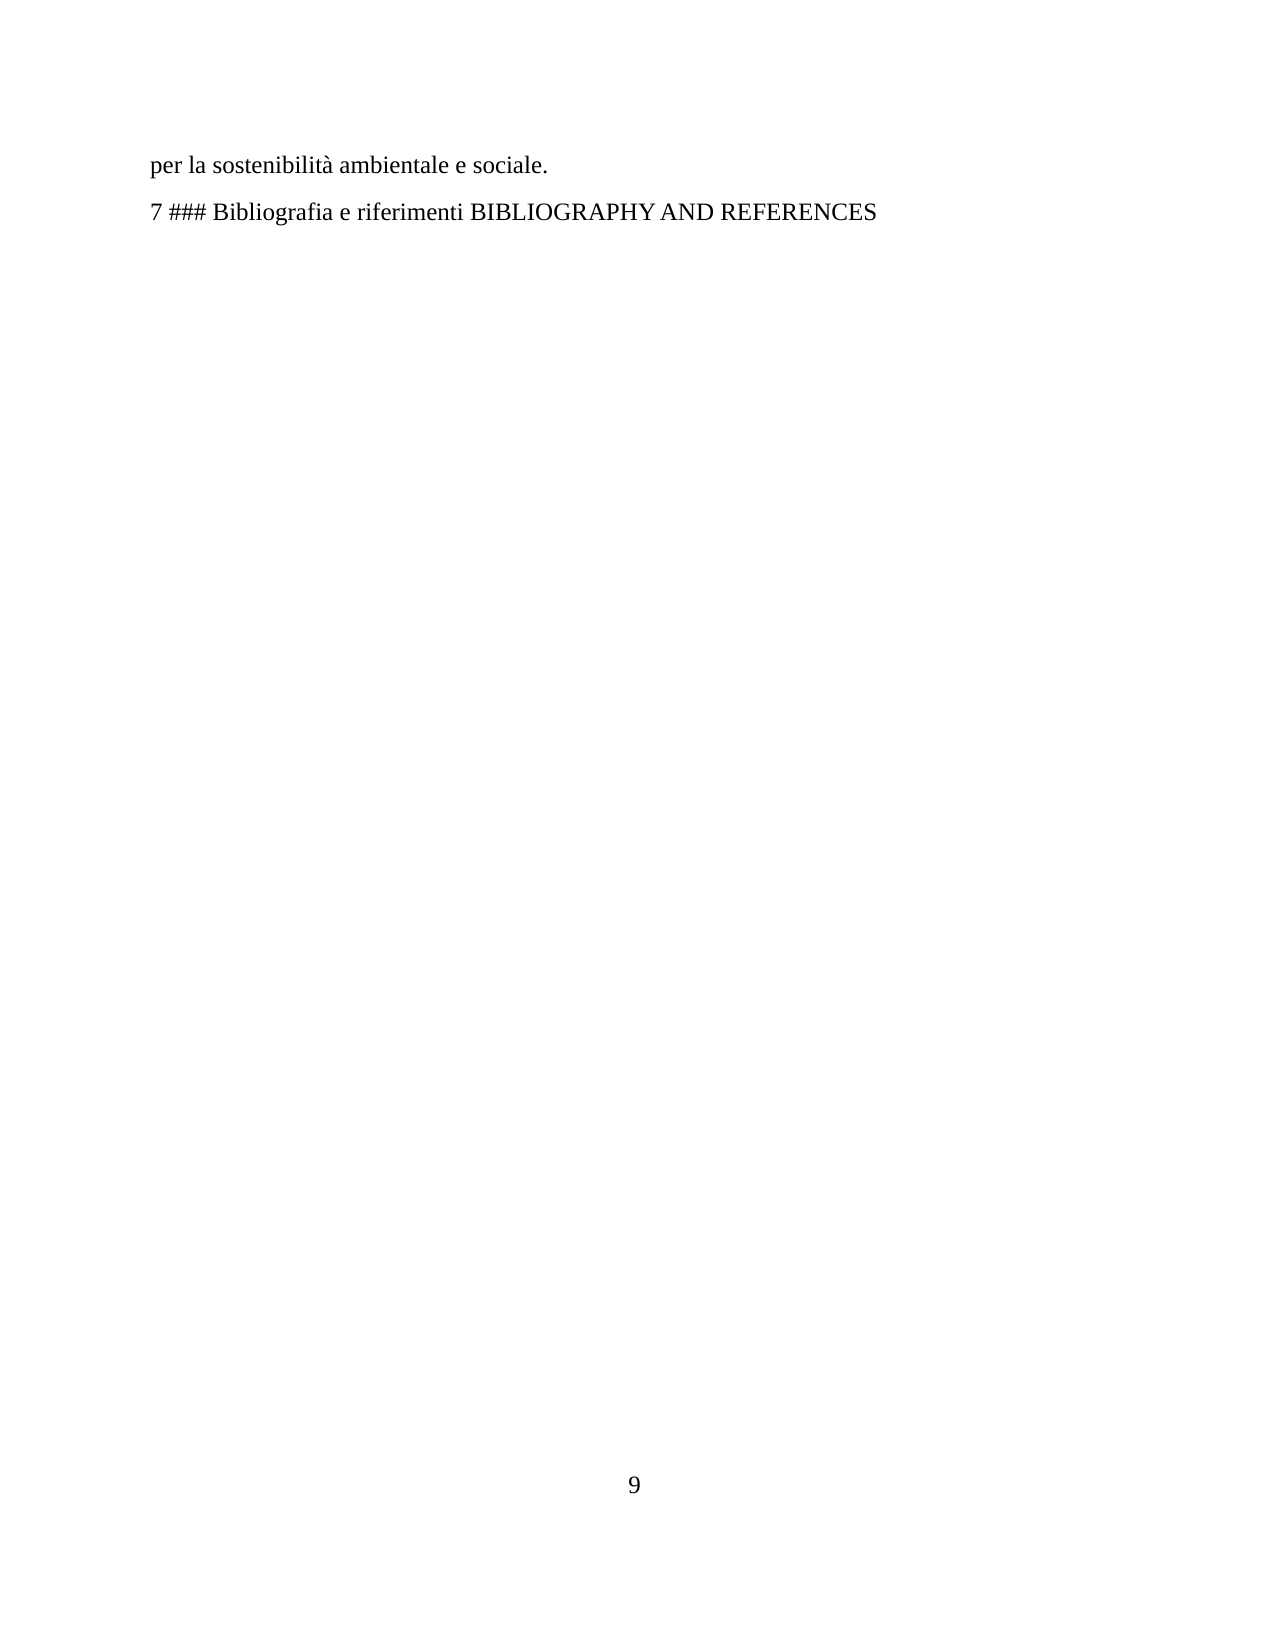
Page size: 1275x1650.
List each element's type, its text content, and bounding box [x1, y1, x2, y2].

text 7 ### Bibliografia e riferimenti BIBLIOGRAPHY AND REFERENCES [150, 197, 1125, 225]
text per la sostenibilità ambientale e sociale. [150, 150, 1125, 179]
